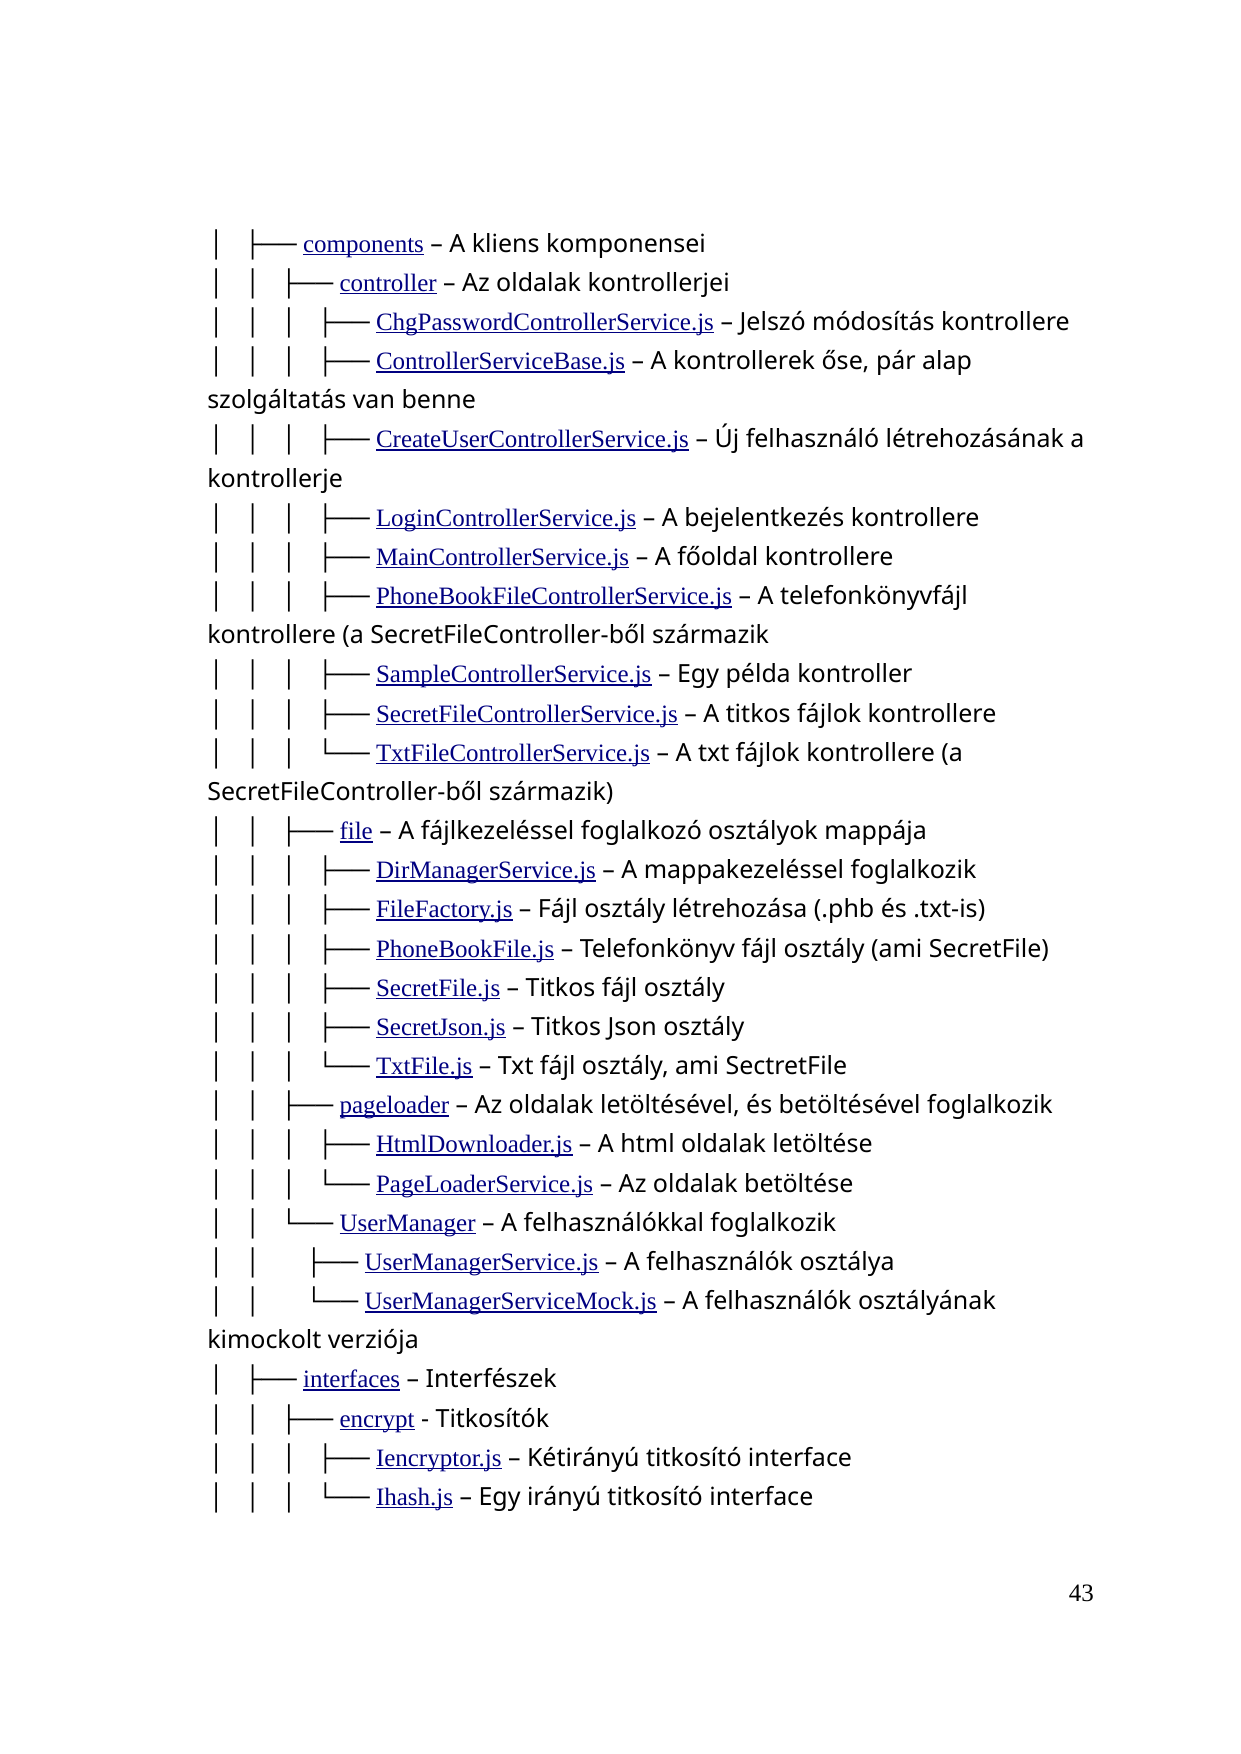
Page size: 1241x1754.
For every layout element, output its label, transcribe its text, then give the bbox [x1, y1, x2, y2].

text │ ├── components – A kliens komponensei │ │ ├── controller – Az oldalak kontrollerjei │ │ │ ├── ChgPasswordControllerService.js – Jelszó módosítás kontrollere │ │ │ ├── ControllerServiceBase.js – A kontrollerek őse, pár alap szolgáltatás van benne │ │ │ ├── CreateUserControllerService.js – Új felhasználó létrehozásának a kontrollerje │ │ │ ├── LoginControllerService.js – A bejelentkezés kontrollere │ │ │ ├── MainControllerService.js – A főoldal kontrollere │ │ │ ├── PhoneBookFileControllerService.js – A telefonkönyvfájl kontrollere (a SecretFileController-ből származik │ │ │ ├── SampleControllerService.js – Egy példa kontroller │ │ │ ├── SecretFileControllerService.js – A titkos fájlok kontrollere │ │ │ └── TxtFileControllerService.js – A txt fájlok kontrollere (a SecretFileController-ből származik) │ │ ├── file – A fájlkezeléssel foglalkozó osztályok mappája │ │ │ ├── DirManagerService.js – A mappakezeléssel foglalkozik │ │ │ ├── FileFactory.js – Fájl osztály létrehozása (.phb és .txt-is) │ │ │ ├── PhoneBookFile.js – Telefonkönyv fájl osztály (ami SecretFile) │ │ │ ├── SecretFile.js – Titkos fájl osztály │ │ │ ├── SecretJson.js – Titkos Json osztály │ │ │ └── TxtFile.js – Txt fájl osztály, ami SectretFile │ │ ├── pageloader – Az oldalak letöltésével, és betöltésével foglalkozik │ │ │ ├── HtmlDownloader.js – A html oldalak letöltése │ │ │ └── PageLoaderService.js – Az oldalak betöltése │ │ └── UserManager – A felhasználókkal foglalkozik │ │ ├── UserManagerService.js – A felhasználók osztálya │ │ └── UserManagerServiceMock.js – A felhasználók osztályának kimockolt verziója │ ├── interfaces – Interfészek │ │ ├── encrypt - Titkosítók │ │ │ ├── Iencryptor.js – Kétirányú titkosító interface │ │ │ └── Ihash.js – Egy irányú titkosító interface [207, 225, 1093, 1513]
